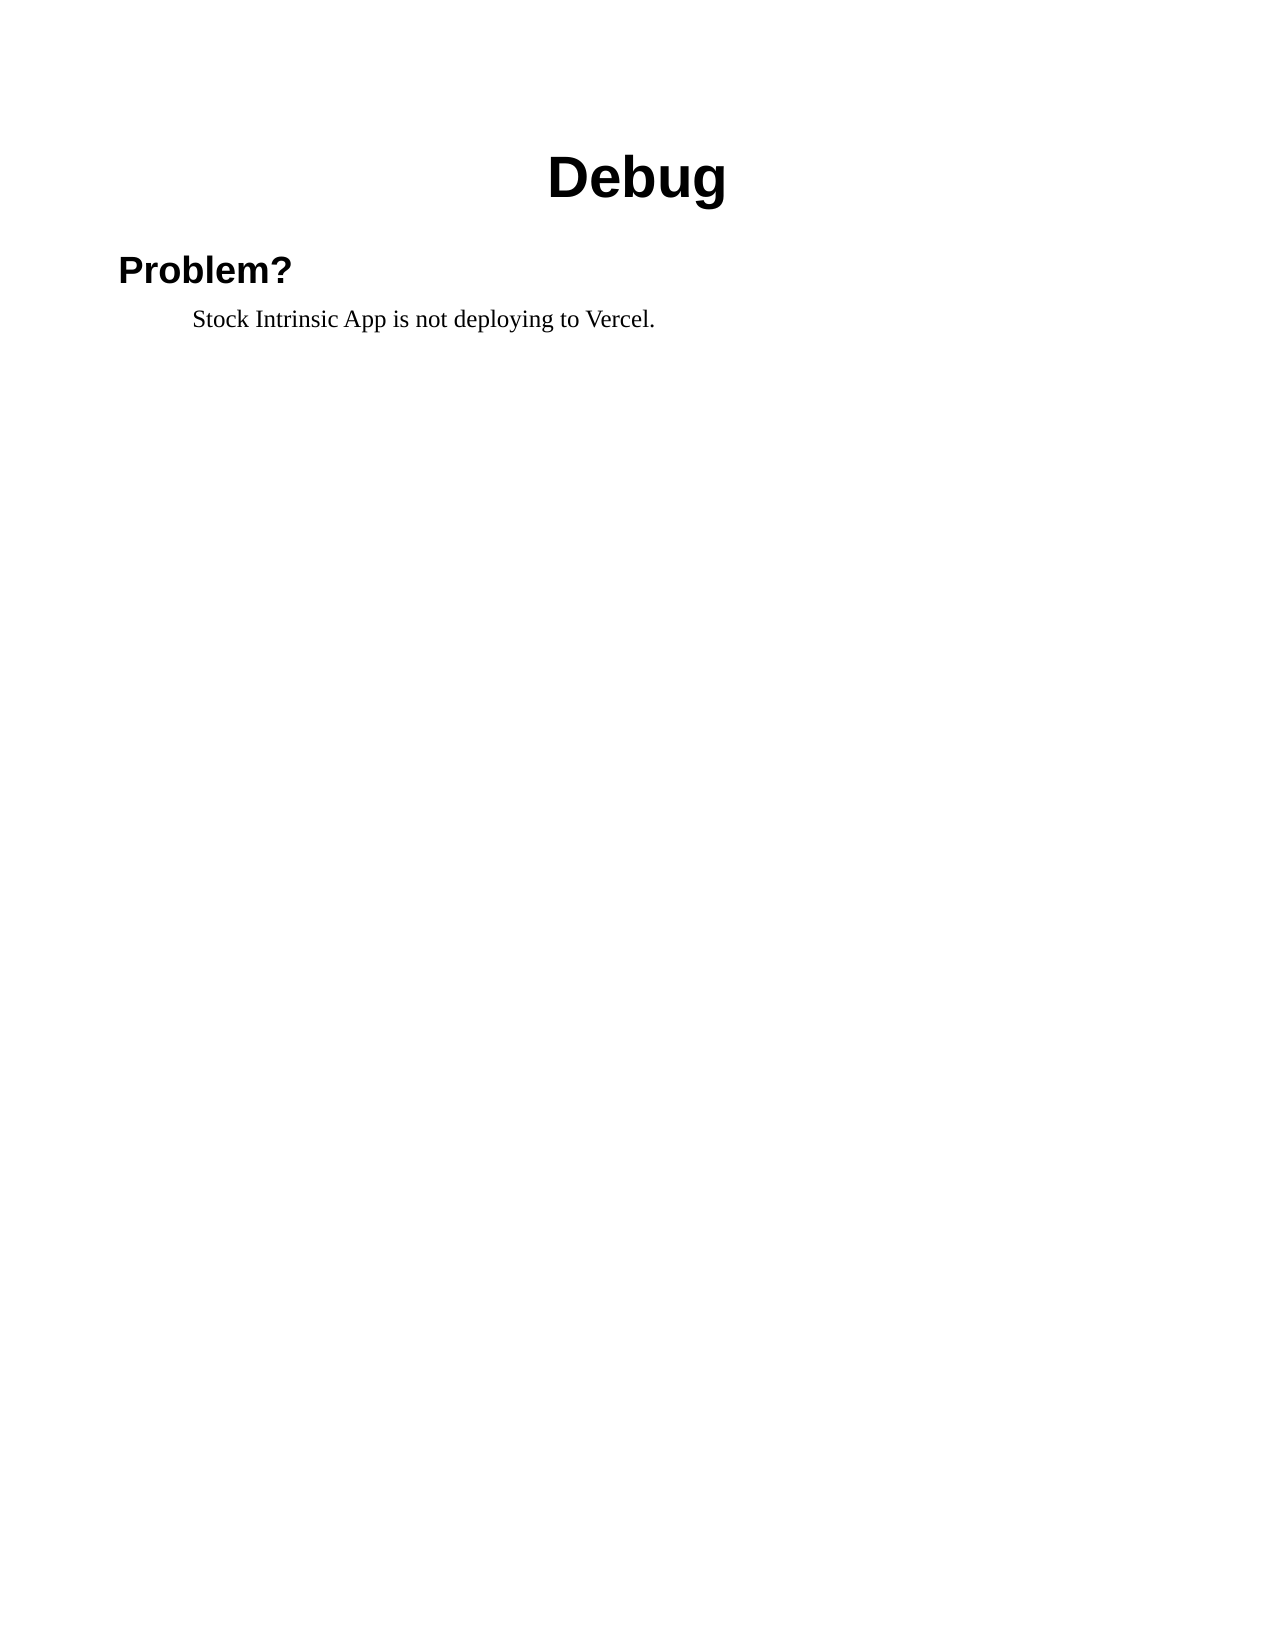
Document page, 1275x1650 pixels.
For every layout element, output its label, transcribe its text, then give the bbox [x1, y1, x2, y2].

title Debug [118, 143, 1157, 210]
text Stock Intrinsic App is not deploying to Vercel. [118, 304, 1157, 333]
subtitle Problem? [118, 248, 1157, 291]
